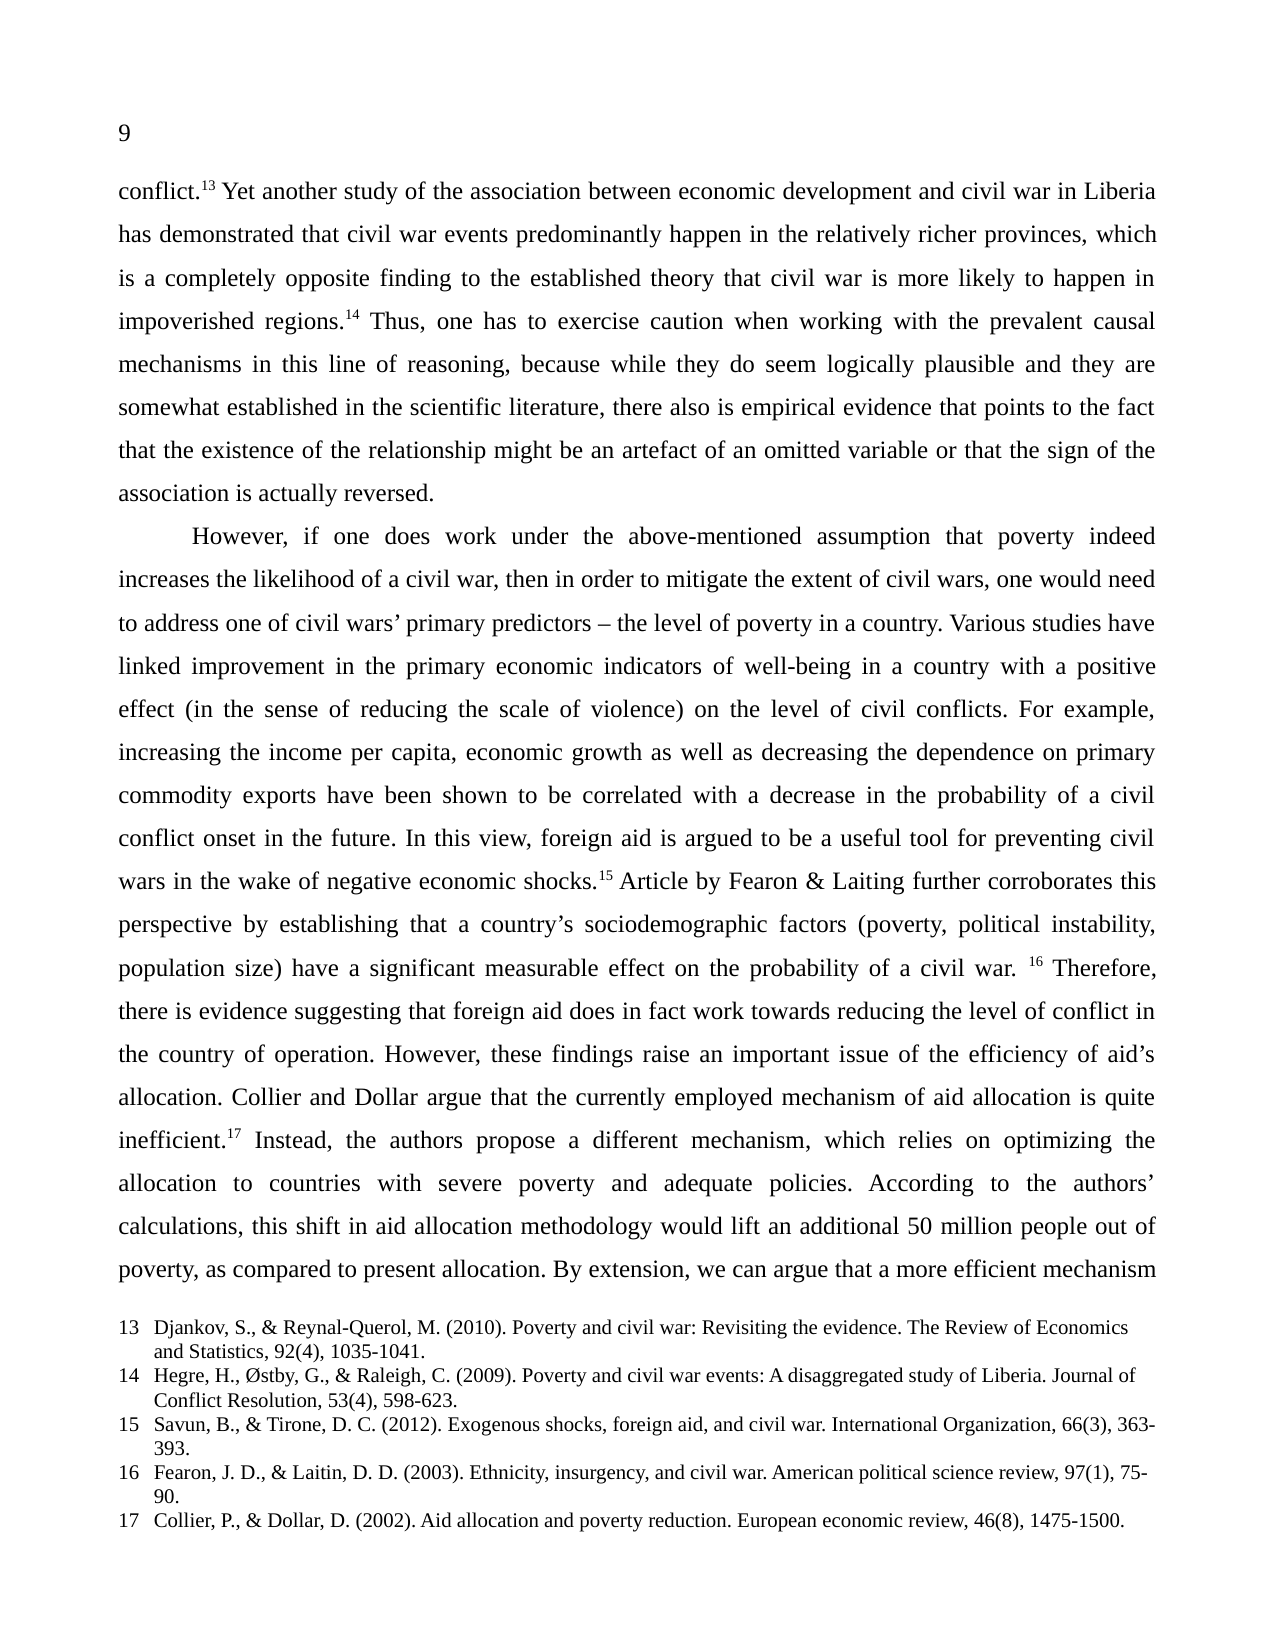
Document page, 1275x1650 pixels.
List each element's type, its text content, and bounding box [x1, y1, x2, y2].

text Fearon, J. D., & Laitin, D. D. (2003). Ethnicity, insurgency, and civil war. American political science review, 97(1), 75-90. [118, 1460, 1157, 1508]
text However, if one does work under the above-mentioned assumption that poverty indeed increases the likelihood of a civil war, then in order to mitigate the extent of civil wars, one would need to address one of civil wars’ primary predictors – the level of poverty in a country. Various studies have linked improvement in the primary economic indicators of well-being in a country with a positive effect (in the sense of reducing the scale of violence) on the level of civil conflicts. For example, increasing the income per capita, economic growth as well as decreasing the dependence on primary commodity exports have been shown to be correlated with a decrease in the probability of a civil conflict onset in the future. In this view, foreign aid is argued to be a useful tool for preventing civil wars in the wake of negative economic shocks. Article by Fearon & Laiting further corroborates this perspective by establishing that a country’s sociodemographic factors (poverty, political instability, population size) have a significant measurable effect on the probability of a civil war. Therefore, there is evidence suggesting that foreign aid does in fact work towards reducing the level of conflict in the country of operation. However, these findings raise an important issue of the efficiency of aid’s allocation. Collier and Dollar argue that the currently employed mechanism of aid allocation is quite inefficient. Instead, the authors propose a different mechanism, which relies on optimizing the allocation to countries with severe poverty and adequate policies. According to the authors’ calculations, this shift in aid allocation methodology would lift an additional 50 million people out of poverty, as compared to present allocation. By extension, we can argue that a more efficient mechanism [118, 521, 1157, 1283]
text Djankov, S., & Reynal-Querol, M. (2010). Poverty and civil war: Revisiting the evidence. The Review of Economics and Statistics, 92(4), 1035-1041. [118, 1315, 1157, 1363]
text Savun, B., & Tirone, D. C. (2012). Exogenous shocks, foreign aid, and civil war. International Organization, 66(3), 363-393. [118, 1412, 1157, 1460]
text Collier, P., & Dollar, D. (2002). Aid allocation and poverty reduction. European economic review, 46(8), 1475-1500. [118, 1508, 1157, 1532]
text There are a couple of established points of view on the causal mechanisms that regulate the relationship between foreign aid and civil conflict. One common theoretical line of reasoning postulates that foreign aid does indeed help to lower the likelihood and intensity of a conflict. According to this point of view, the primary mechanisms with which foreign aid can have a significant impact on the level of conflict are indirect economic influences. An often-cited mechanism is based on the idea that poverty (low per capita income and slow economic growth) and the risk of a civil war are empirically proven to be linked. Some of the explanations postulate that a lower income environment could make an individual’s choice of joining a rebel movement more attractive due to a lower opportunity cost (i.e. there is not much opportunity to earn income in a “conventional” way, which increases rebel recruitment rates) or, conversely, that people in a high income environment are more risk averse and therefore less likely to support and engage in a civil conflict. However, one has to point out that these mechanisms are far from being undisputed and are in fact somewhat speculative as there are studies which have found that some of the otherwise established causal mechanisms are either incoherent or incorrect, e.g. the already mentioned study be Fearon. Moreover, an interesting article by Djankov and Reynal-Querol, who investigate the relationship between poverty and civil war on a cross-country dataset, has come to the conclusion that the statistical association between poverty and civil wars disappears when accounted for the historical variables that jointly determine income evolution and conflict. Yet another study of the association between economic development and civil war in Liberia has demonstrated that civil war events predominantly happen in the relatively richer provinces, which is a completely opposite finding to the established theory that civil war is more likely to happen in impoverished regions. Thus, one has to exercise caution when working with the prevalent causal mechanisms in this line of reasoning, because while they do seem logically plausible and they are somewhat established in the scientific literature, there also is empirical evidence that points to the fact that the existence of the relationship might be an artefact of an omitted variable or that the sign of the association is actually reversed. [118, 176, 1157, 507]
text Hegre, H., Østby, G., & Raleigh, C. (2009). Poverty and civil war events: A disaggregated study of Liberia. Journal of Conflict Resolution, 53(4), 598-623. [118, 1363, 1157, 1412]
